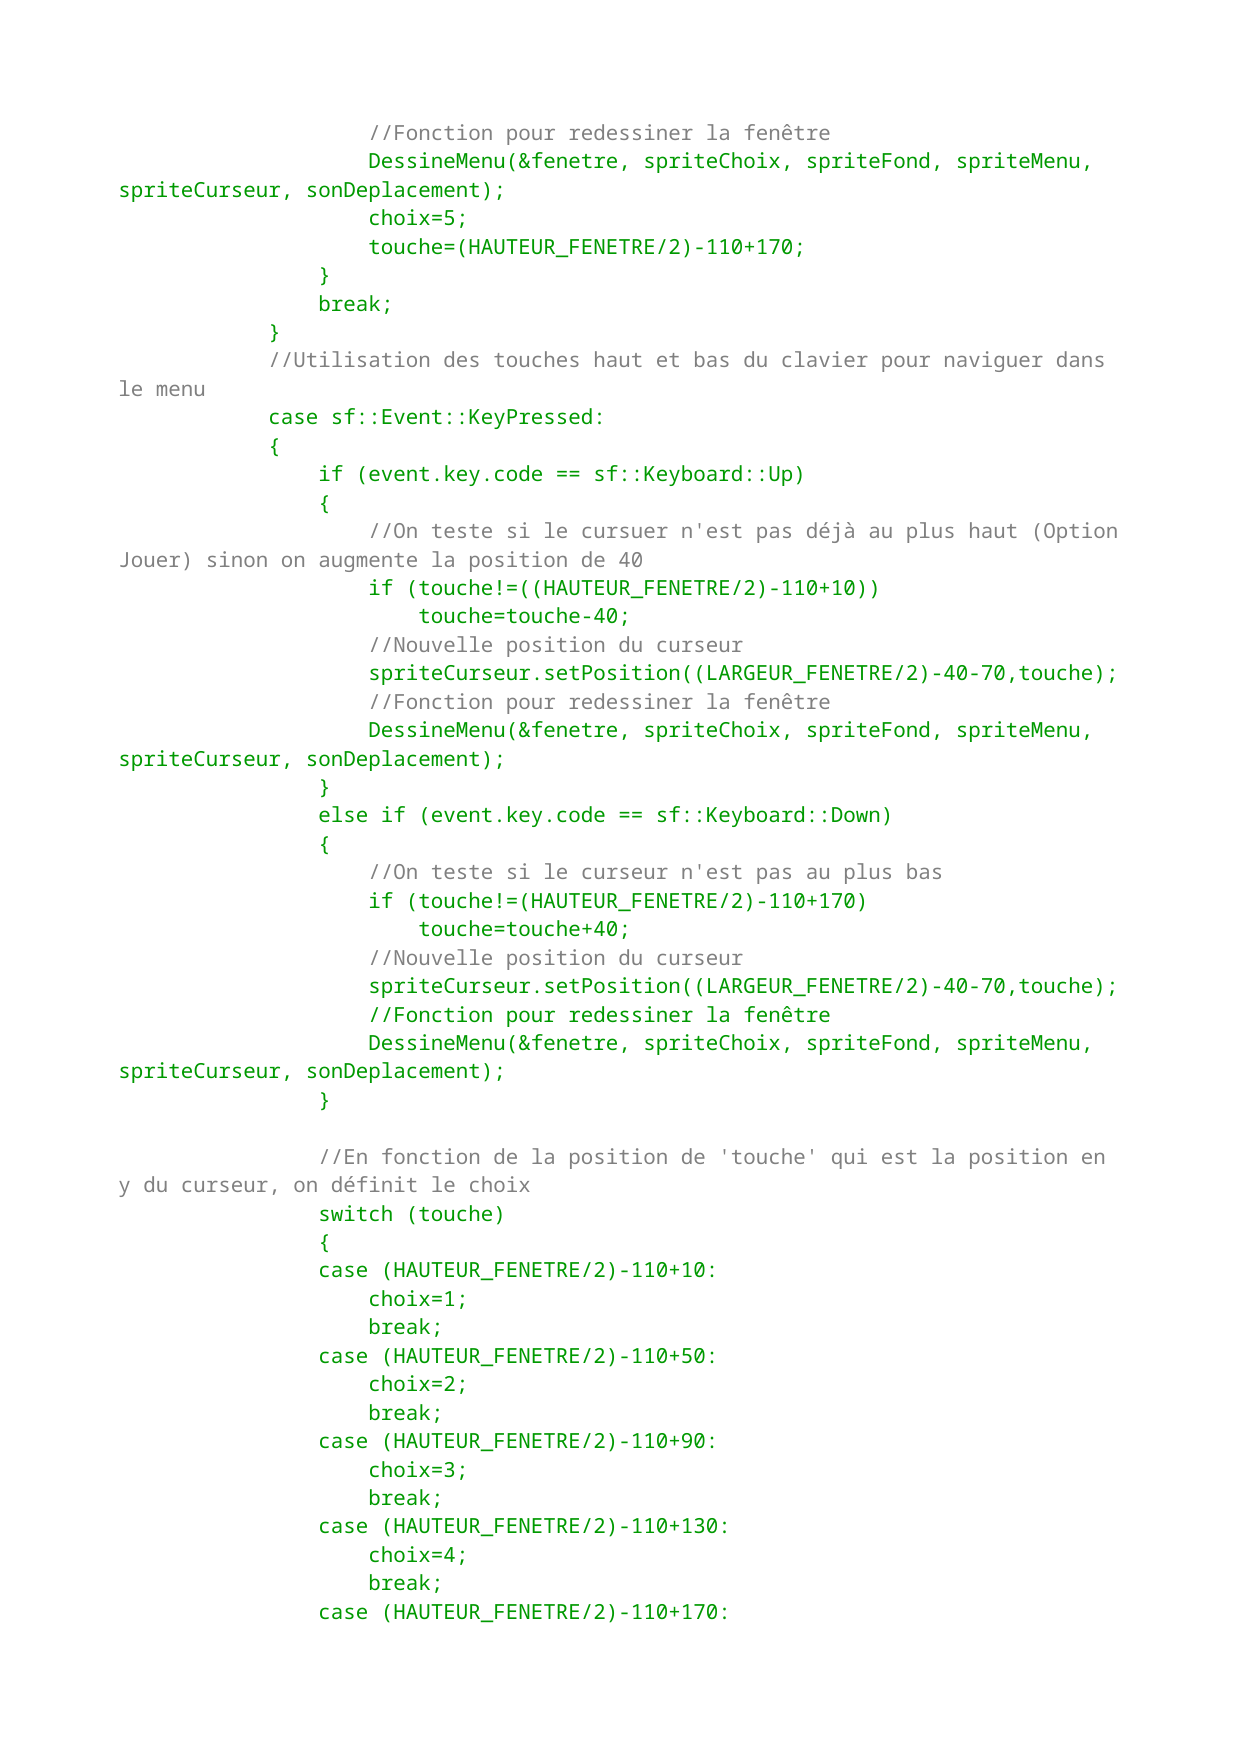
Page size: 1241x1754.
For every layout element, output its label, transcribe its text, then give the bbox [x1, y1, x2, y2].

text } [118, 260, 1122, 289]
text case sf::Event::KeyPressed: [118, 402, 1122, 431]
text //En fonction de la position de 'touche' qui est la position en y du curseur, on définit le choix [118, 1142, 1122, 1199]
text DessineMenu(&fenetre, spriteChoix, spriteFond, spriteMenu, spriteCurseur, sonDeplacement); [118, 147, 1122, 203]
text break; [118, 1568, 1122, 1597]
text spriteCurseur.setPosition((LARGEUR_FENETRE/2)-40-70,touche); [118, 658, 1122, 687]
text choix=4; [118, 1540, 1122, 1568]
text { [118, 1227, 1122, 1256]
text //Utilisation des touches haut et bas du clavier pour naviguer dans le menu [118, 346, 1122, 402]
text touche=touche-40; [118, 602, 1122, 630]
text choix=2; [118, 1369, 1122, 1398]
text if (touche!=(HAUTEUR_FENETRE/2)-110+170) [118, 886, 1122, 914]
text break; [118, 289, 1122, 317]
text break; [118, 1483, 1122, 1512]
text //Fonction pour redessiner la fenêtre [118, 687, 1122, 715]
text case (HAUTEUR_FENETRE/2)-110+10: [118, 1256, 1122, 1284]
text case (HAUTEUR_FENETRE/2)-110+90: [118, 1426, 1122, 1455]
text //Fonction pour redessiner la fenêtre [118, 1000, 1122, 1028]
text case (HAUTEUR_FENETRE/2)-110+130: [118, 1512, 1122, 1540]
text else if (event.key.code == sf::Keyboard::Down) [118, 801, 1122, 829]
text //On teste si le cursuer n'est pas déjà au plus haut (Option Jouer) sinon on augmente la position de 40 [118, 516, 1122, 573]
text choix=3; [118, 1455, 1122, 1483]
text { [118, 829, 1122, 857]
text } [118, 317, 1122, 346]
text choix=5; [118, 203, 1122, 232]
text //Nouvelle position du curseur [118, 943, 1122, 971]
text spriteCurseur.setPosition((LARGEUR_FENETRE/2)-40-70,touche); [118, 971, 1122, 1000]
text break; [118, 1312, 1122, 1341]
text touche=(HAUTEUR_FENETRE/2)-110+170; [118, 232, 1122, 260]
text if (touche!=((HAUTEUR_FENETRE/2)-110+10)) [118, 573, 1122, 602]
text choix=1; [118, 1284, 1122, 1312]
text case (HAUTEUR_FENETRE/2)-110+170: [118, 1597, 1122, 1625]
text DessineMenu(&fenetre, spriteChoix, spriteFond, spriteMenu, spriteCurseur, sonDeplacement); [118, 715, 1122, 772]
text DessineMenu(&fenetre, spriteChoix, spriteFond, spriteMenu, spriteCurseur, sonDeplacement); [118, 1028, 1122, 1085]
text if (event.key.code == sf::Keyboard::Up) [118, 459, 1122, 488]
text touche=touche+40; [118, 914, 1122, 943]
text { [118, 488, 1122, 516]
text break; [118, 1398, 1122, 1426]
text switch (touche) [118, 1199, 1122, 1227]
text { [118, 431, 1122, 459]
text //Nouvelle position du curseur [118, 630, 1122, 658]
text } [118, 1085, 1122, 1113]
text //On teste si le curseur n'est pas au plus bas [118, 857, 1122, 886]
text case (HAUTEUR_FENETRE/2)-110+50: [118, 1341, 1122, 1369]
text } [118, 772, 1122, 801]
text //Fonction pour redessiner la fenêtre [118, 118, 1122, 147]
